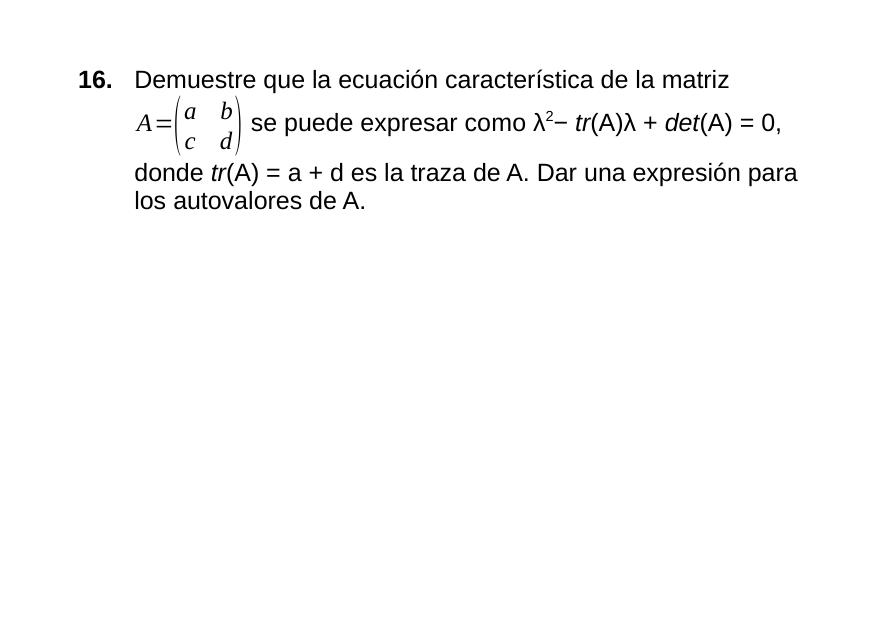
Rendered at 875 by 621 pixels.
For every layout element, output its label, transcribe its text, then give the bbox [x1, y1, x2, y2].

list Demuestre que la ecuación característica de la matriz se puede expresar como λ2− tr(A)λ + det(A) = 0, donde tr(A) = a + d es la traza de A. Dar una expresión para los autovalores de A. [78, 65, 815, 215]
